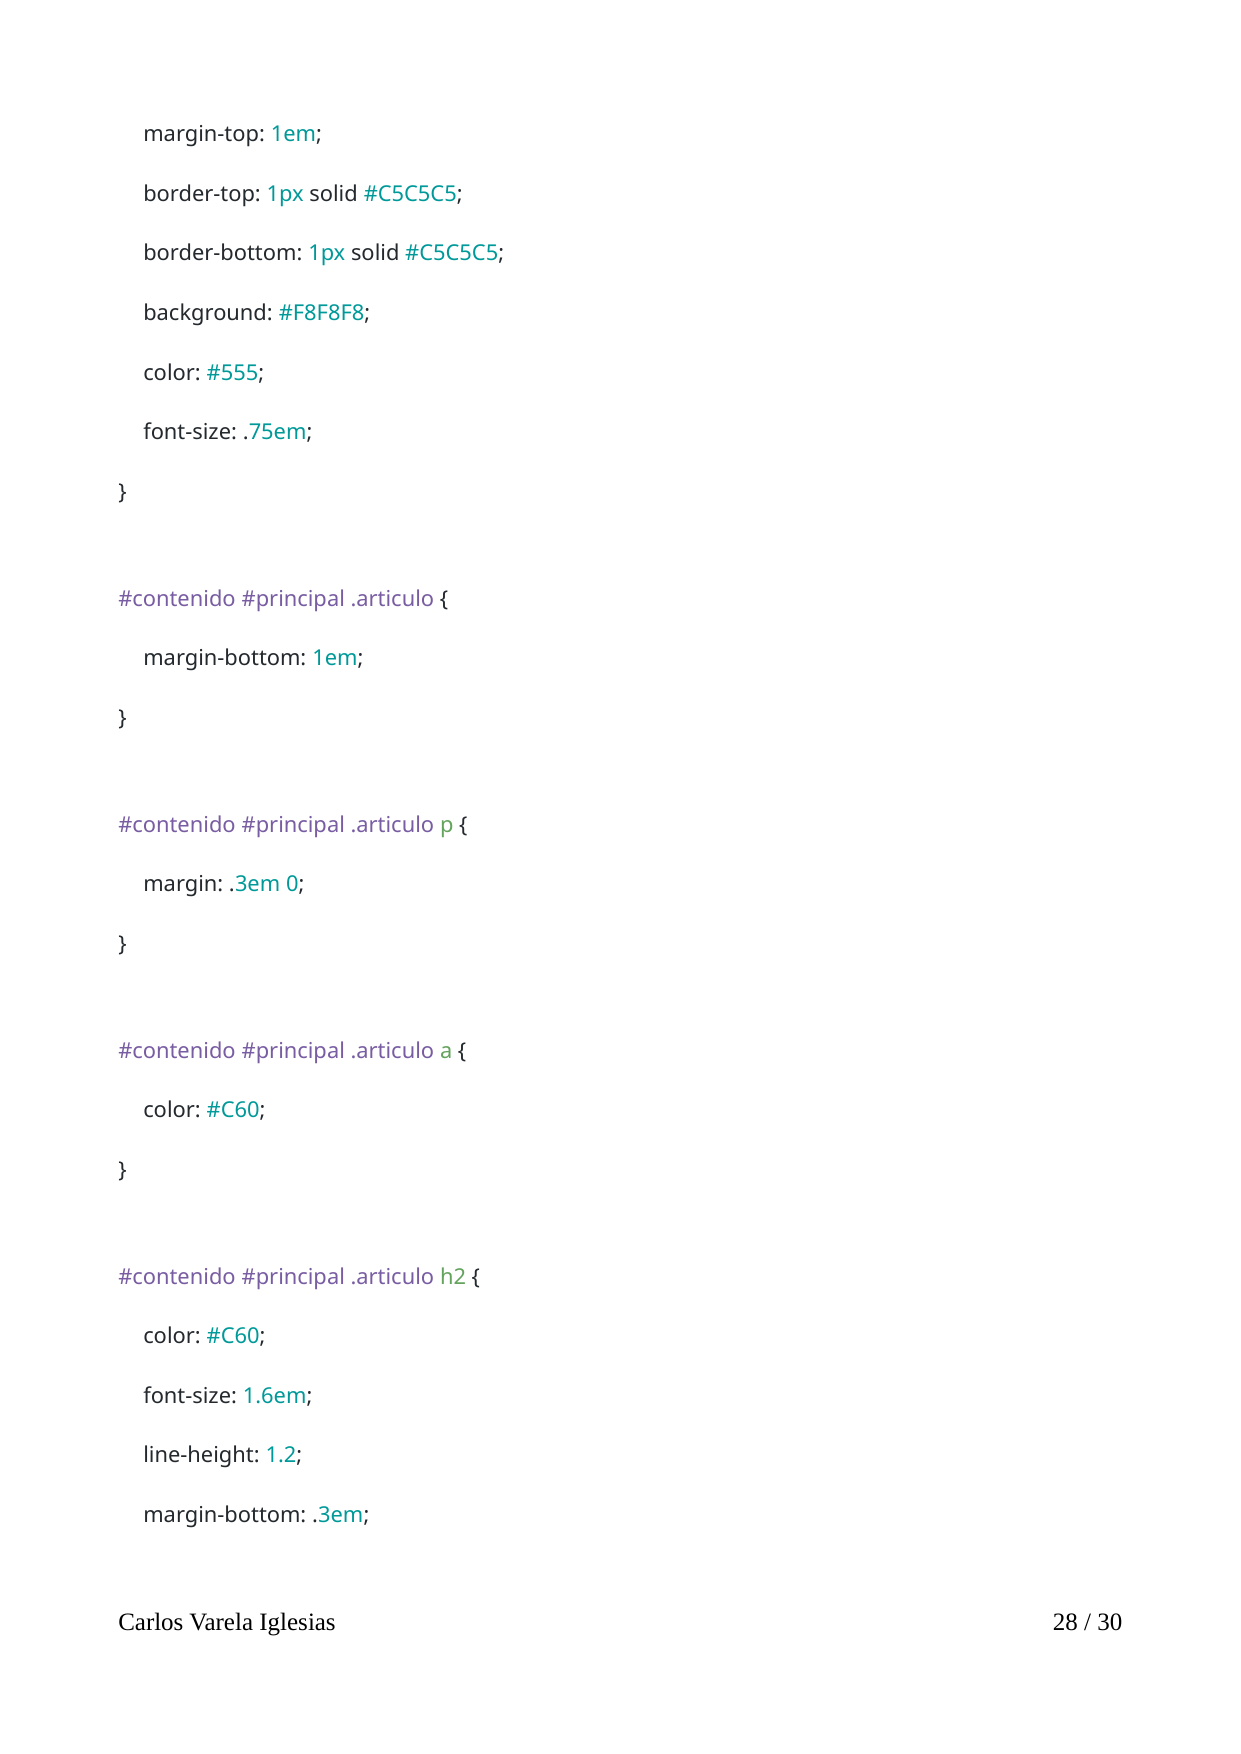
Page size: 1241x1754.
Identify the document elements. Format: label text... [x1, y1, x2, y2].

text #contenido #principal .articulo { [118, 582, 1122, 612]
text color: #C60; [118, 1094, 1122, 1124]
text margin: .3em 0; [118, 868, 1122, 898]
text #contenido #principal .articulo p { [118, 808, 1122, 838]
text #contenido #principal .articulo a { [118, 1034, 1122, 1064]
text font-size: .75em; [118, 416, 1122, 446]
text } [118, 476, 1122, 505]
text font-size: 1.6em; [118, 1380, 1122, 1409]
text margin-bottom: 1em; [118, 642, 1122, 672]
text margin-top: 1em; [118, 118, 1122, 148]
text } [118, 1154, 1122, 1183]
text color: #C60; [118, 1320, 1122, 1350]
text line-height: 1.2; [118, 1439, 1122, 1469]
text background: #F8F8F8; [118, 297, 1122, 327]
text } [118, 702, 1122, 731]
text border-top: 1px solid #C5C5C5; [118, 178, 1122, 207]
text border-bottom: 1px solid #C5C5C5; [118, 237, 1122, 267]
text margin-bottom: .3em; [118, 1499, 1122, 1529]
text #contenido #principal .articulo h2 { [118, 1261, 1122, 1290]
text } [118, 928, 1122, 957]
text color: #555; [118, 356, 1122, 386]
